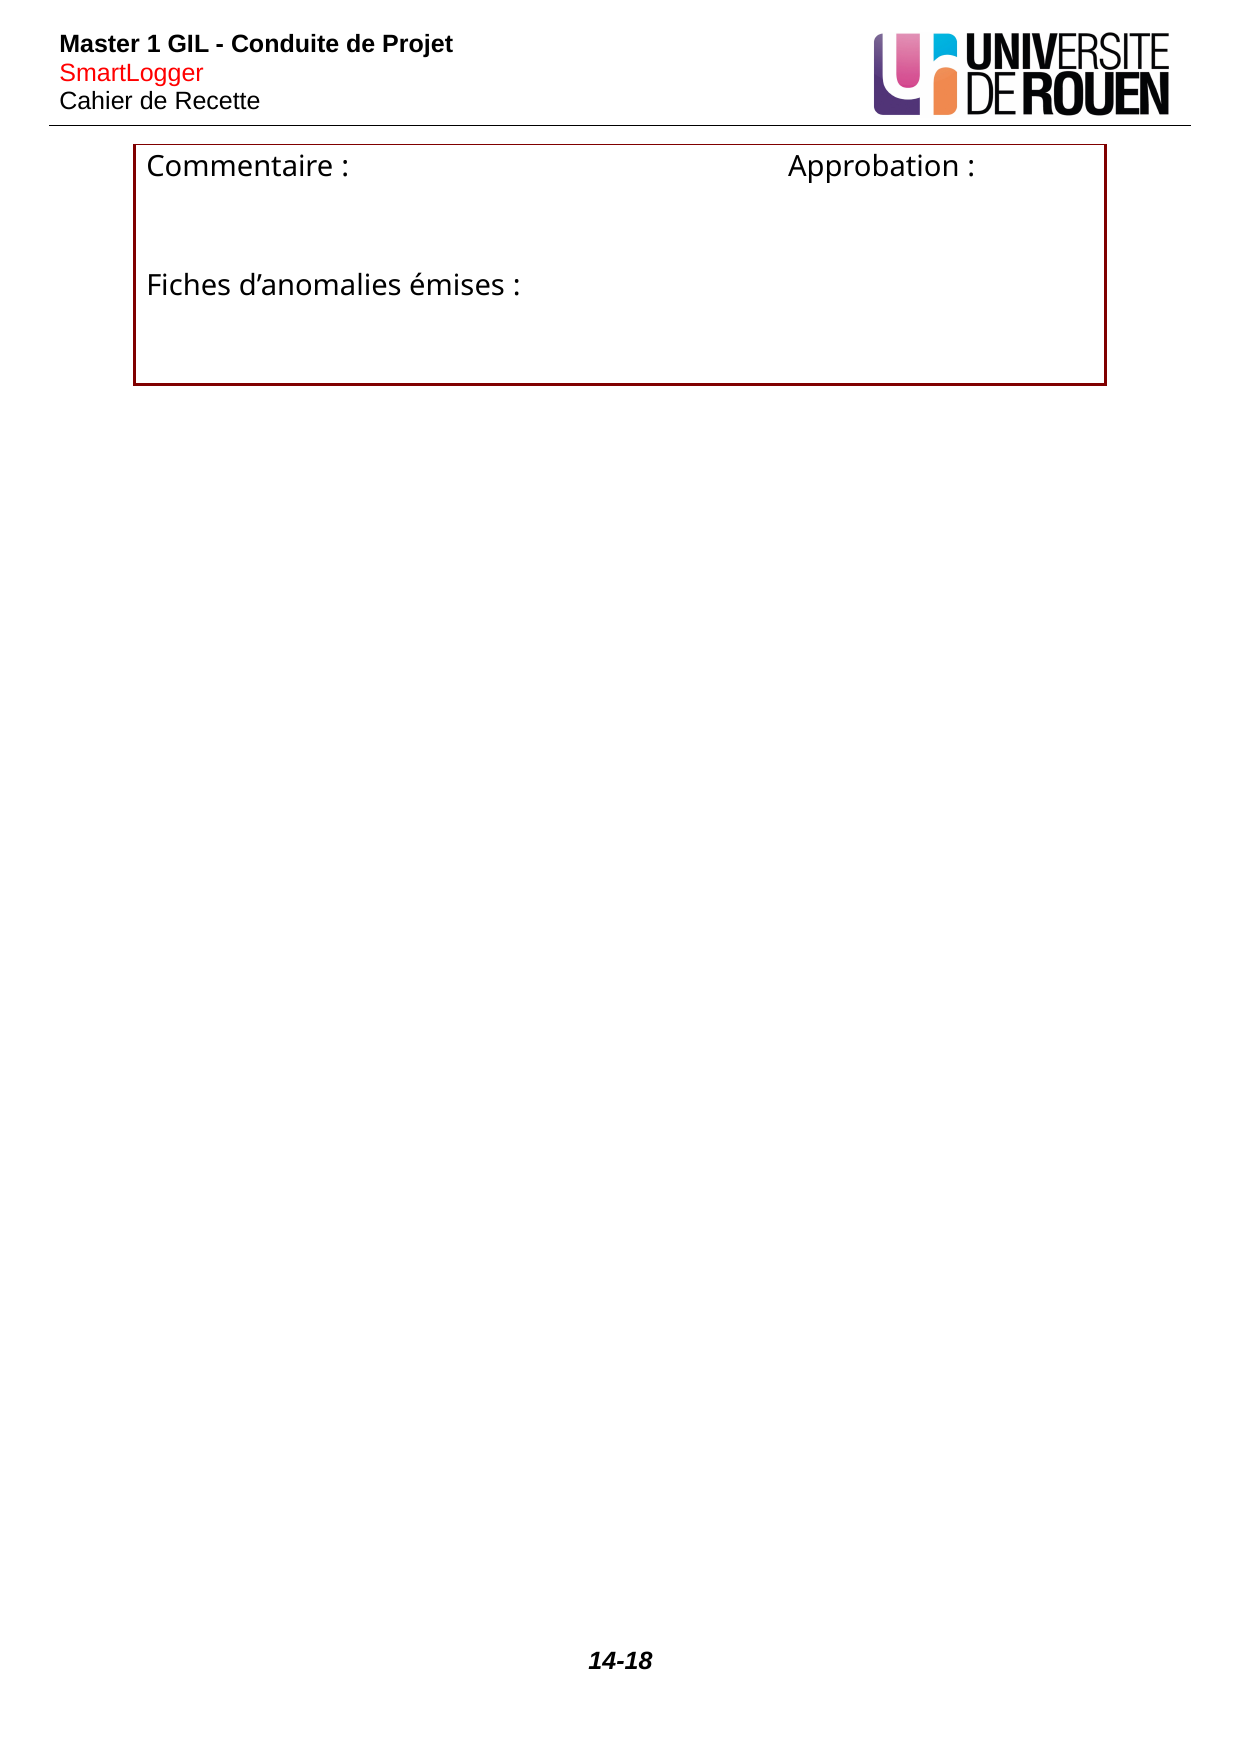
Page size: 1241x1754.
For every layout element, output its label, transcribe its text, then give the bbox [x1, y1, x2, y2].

table_cell Commentaire : Fiches d’anomalies émises : [136, 145, 777, 383]
picture [872, 32, 1170, 118]
table_cell Approbation : [777, 145, 1104, 383]
